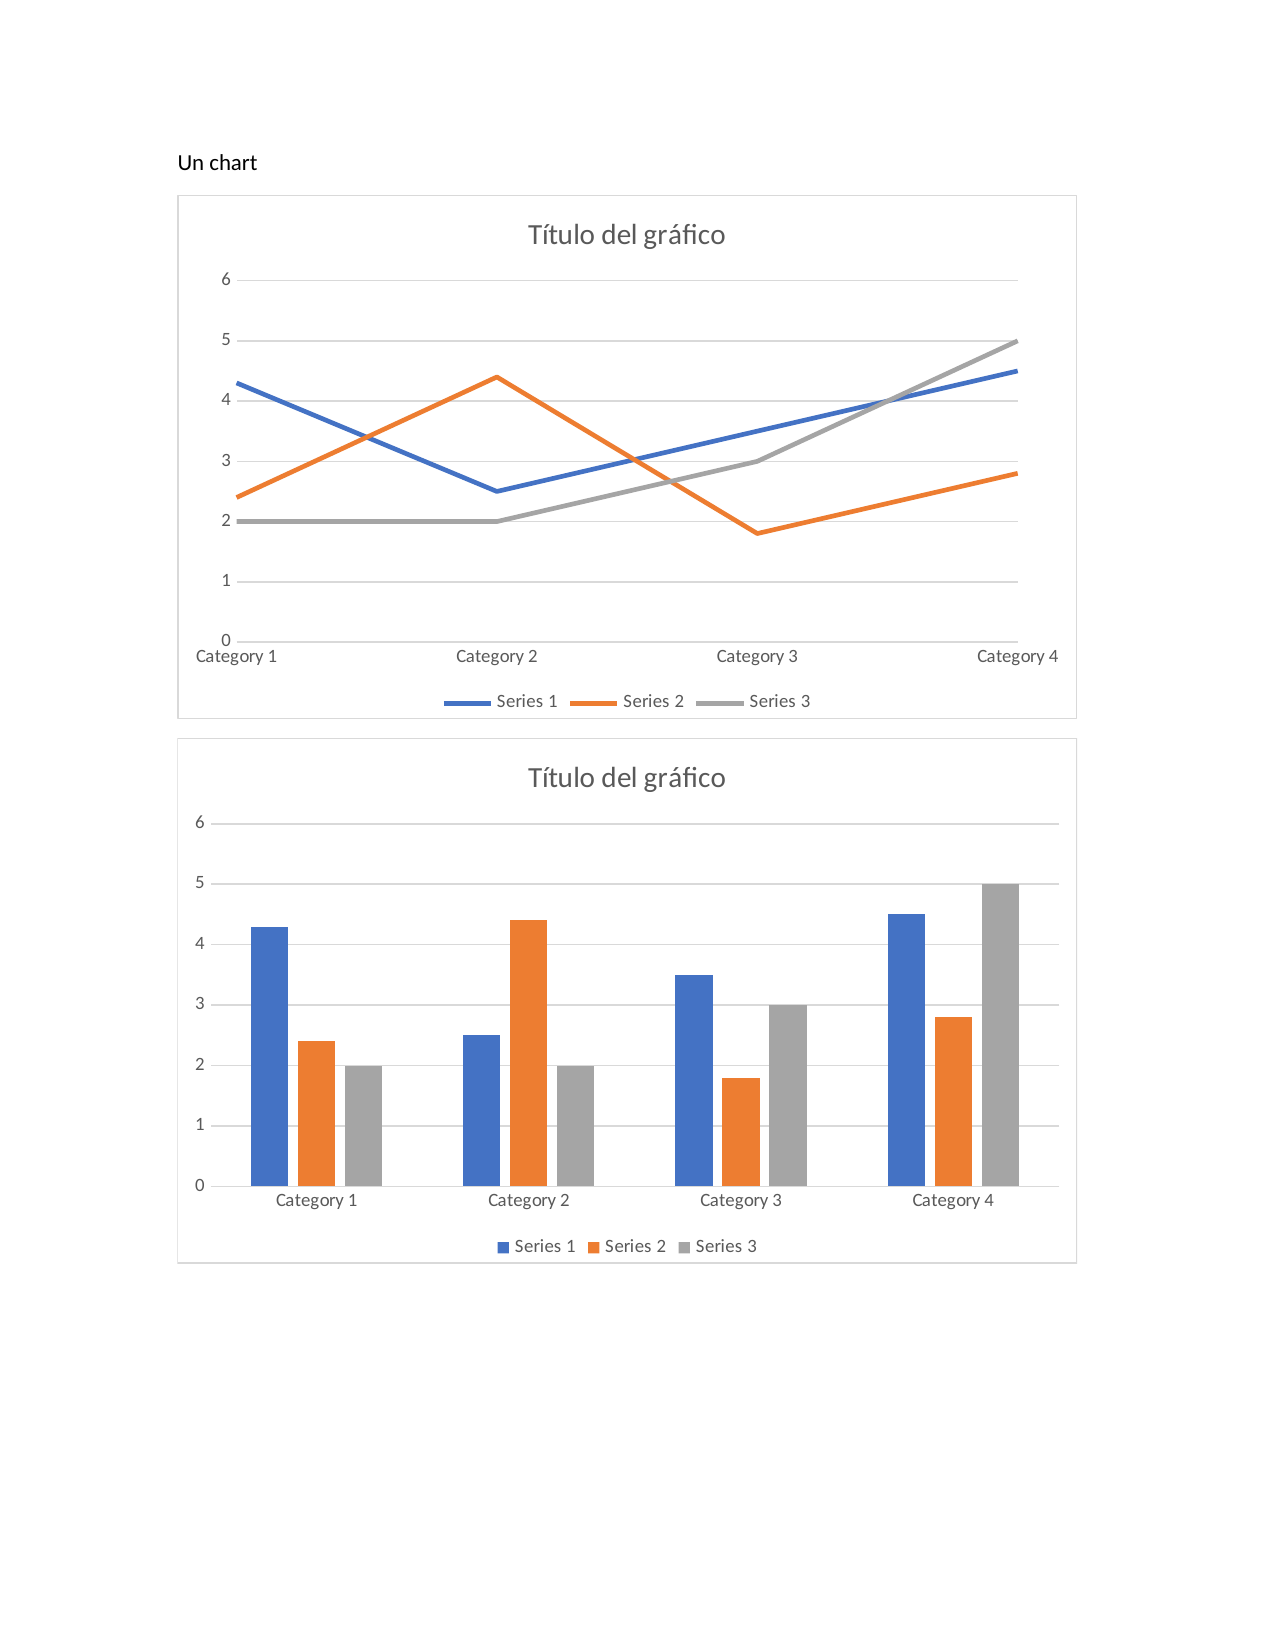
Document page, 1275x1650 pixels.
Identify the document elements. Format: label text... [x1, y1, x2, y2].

text Un chart [177, 148, 1098, 176]
